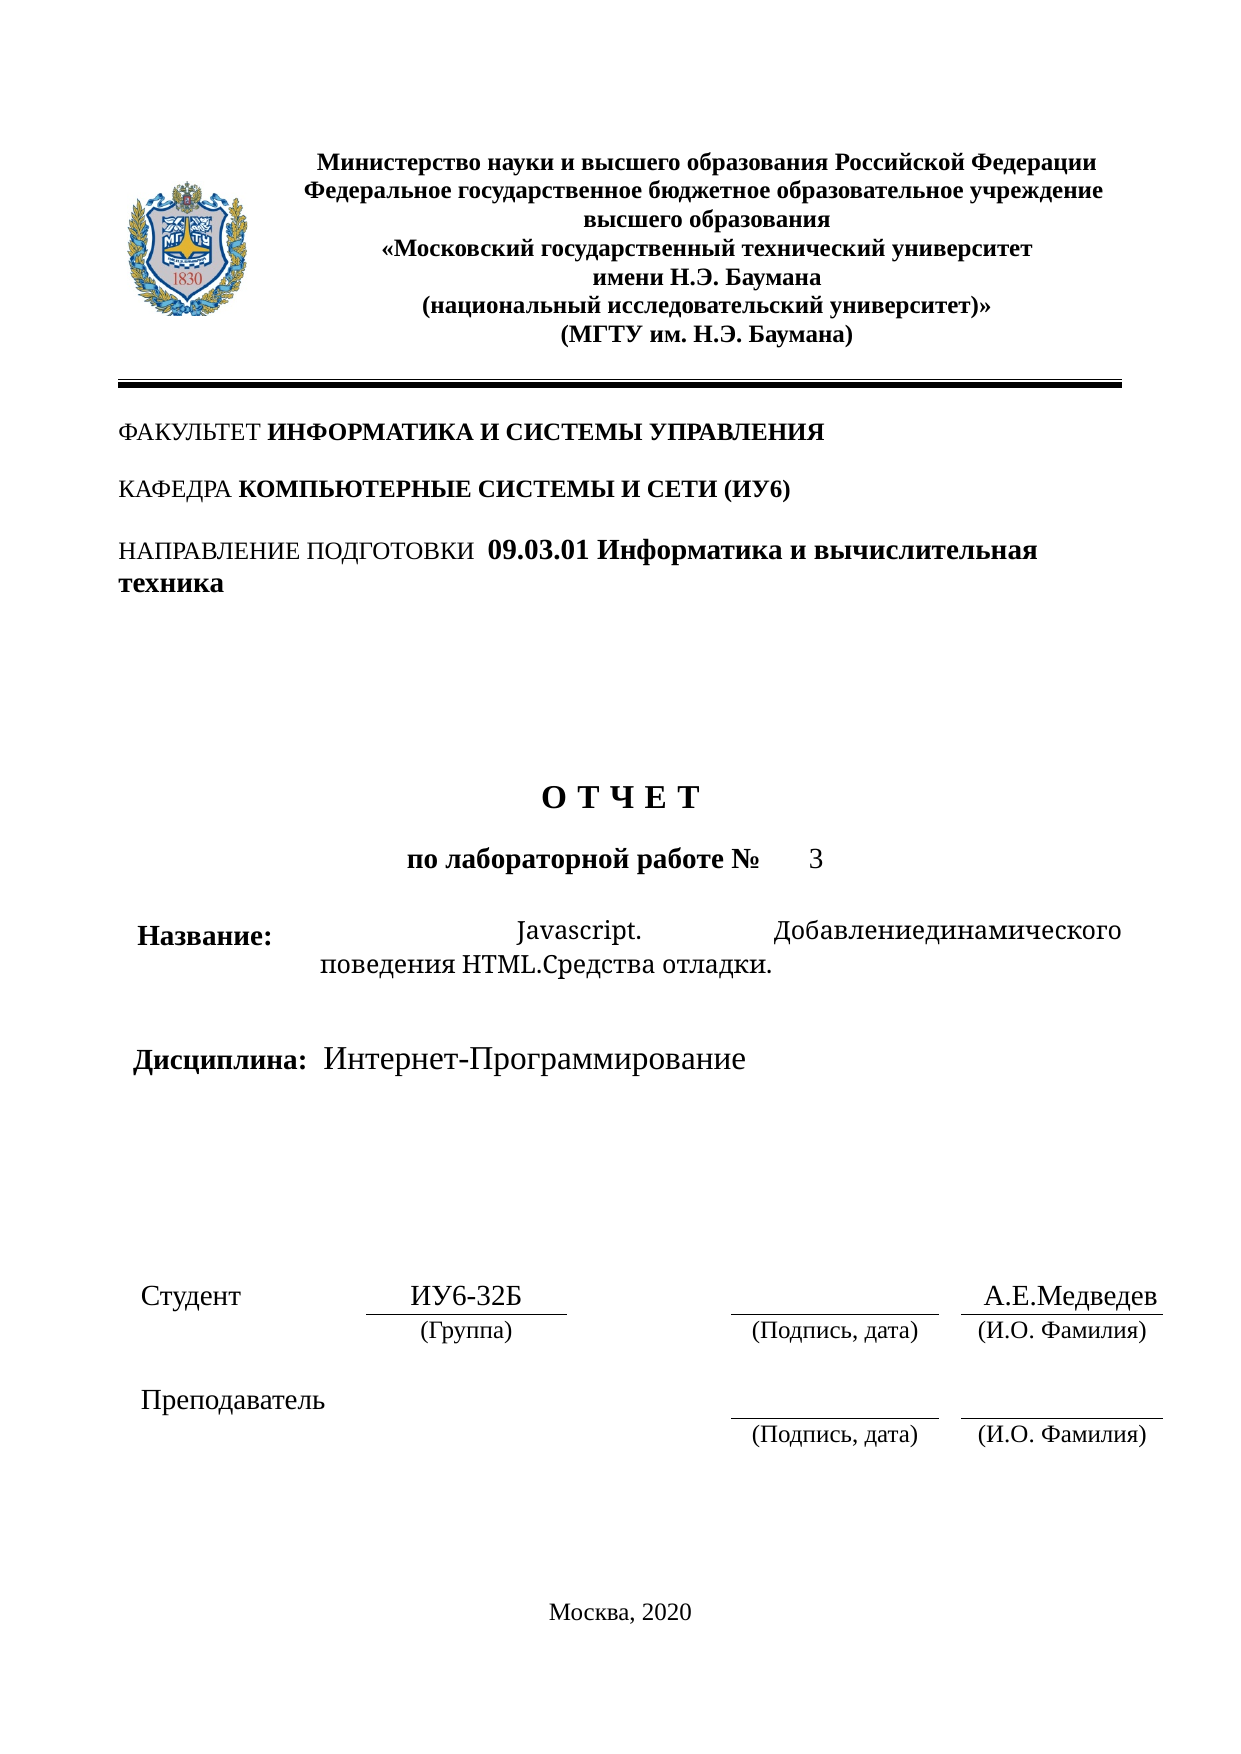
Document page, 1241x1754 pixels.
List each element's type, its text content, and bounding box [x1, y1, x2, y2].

table_cell [720, 1349, 950, 1382]
text КАФЕДРА Компьютерные системы и сети (ИУ6) [118, 474, 1122, 503]
table_cell [578, 1382, 719, 1419]
table_cell [950, 1382, 1174, 1419]
subtitle Javascript. Добавлениединамического поведения HTML.Средства отладки. [118, 913, 1122, 981]
table_cell Преподаватель [129, 1382, 354, 1419]
picture [127, 181, 248, 318]
table_header [720, 1278, 950, 1315]
table_header Министерство науки и высшего образования Российской Федерации Федеральное государственное бюджетное образовательное учреждение высшего образования «Московский государственный технический университет имени Н.Э. Баумана (национальный исследовательский университет)» (МГТУ им. Н.Э. Баумана) [266, 147, 1148, 348]
subtitle Отчет [118, 777, 1122, 816]
table_cell [578, 1315, 719, 1349]
table_cell (Подпись, дата) [720, 1419, 950, 1453]
table_cell [129, 1349, 354, 1382]
table_cell [720, 1382, 950, 1419]
table_cell [354, 1382, 578, 1419]
table_cell (И.О. Фамилия) [950, 1315, 1174, 1349]
table_cell [354, 1349, 578, 1382]
table_header 3 [779, 841, 853, 874]
table_header А.Е.Медведев [950, 1278, 1174, 1315]
table_header Студент [129, 1278, 354, 1315]
table_header [578, 1278, 719, 1315]
table_cell [129, 1419, 354, 1453]
text Дисциплина: Интернет-Программирование [133, 1038, 1122, 1077]
table_header [118, 147, 266, 348]
table_cell (Группа) [354, 1315, 578, 1349]
text Название: [137, 918, 286, 952]
table_cell [578, 1349, 719, 1382]
table_cell [354, 1419, 578, 1453]
text НАПРАВЛЕНИЕ ПОДГОТОВКИ 09.03.01 Информатика и вычислительная техника [118, 532, 1122, 599]
table_cell [578, 1419, 719, 1453]
table_cell [129, 1315, 354, 1349]
table_header ИУ6-32Б [354, 1278, 578, 1315]
text Москва, 2020 [118, 1597, 1122, 1625]
table_cell (Подпись, дата) [720, 1315, 950, 1349]
table_cell (И.О. Фамилия) [950, 1419, 1174, 1453]
table_cell [950, 1349, 1174, 1382]
text ФАКУЛЬТЕТ Информатика и системы управления [118, 417, 1122, 446]
